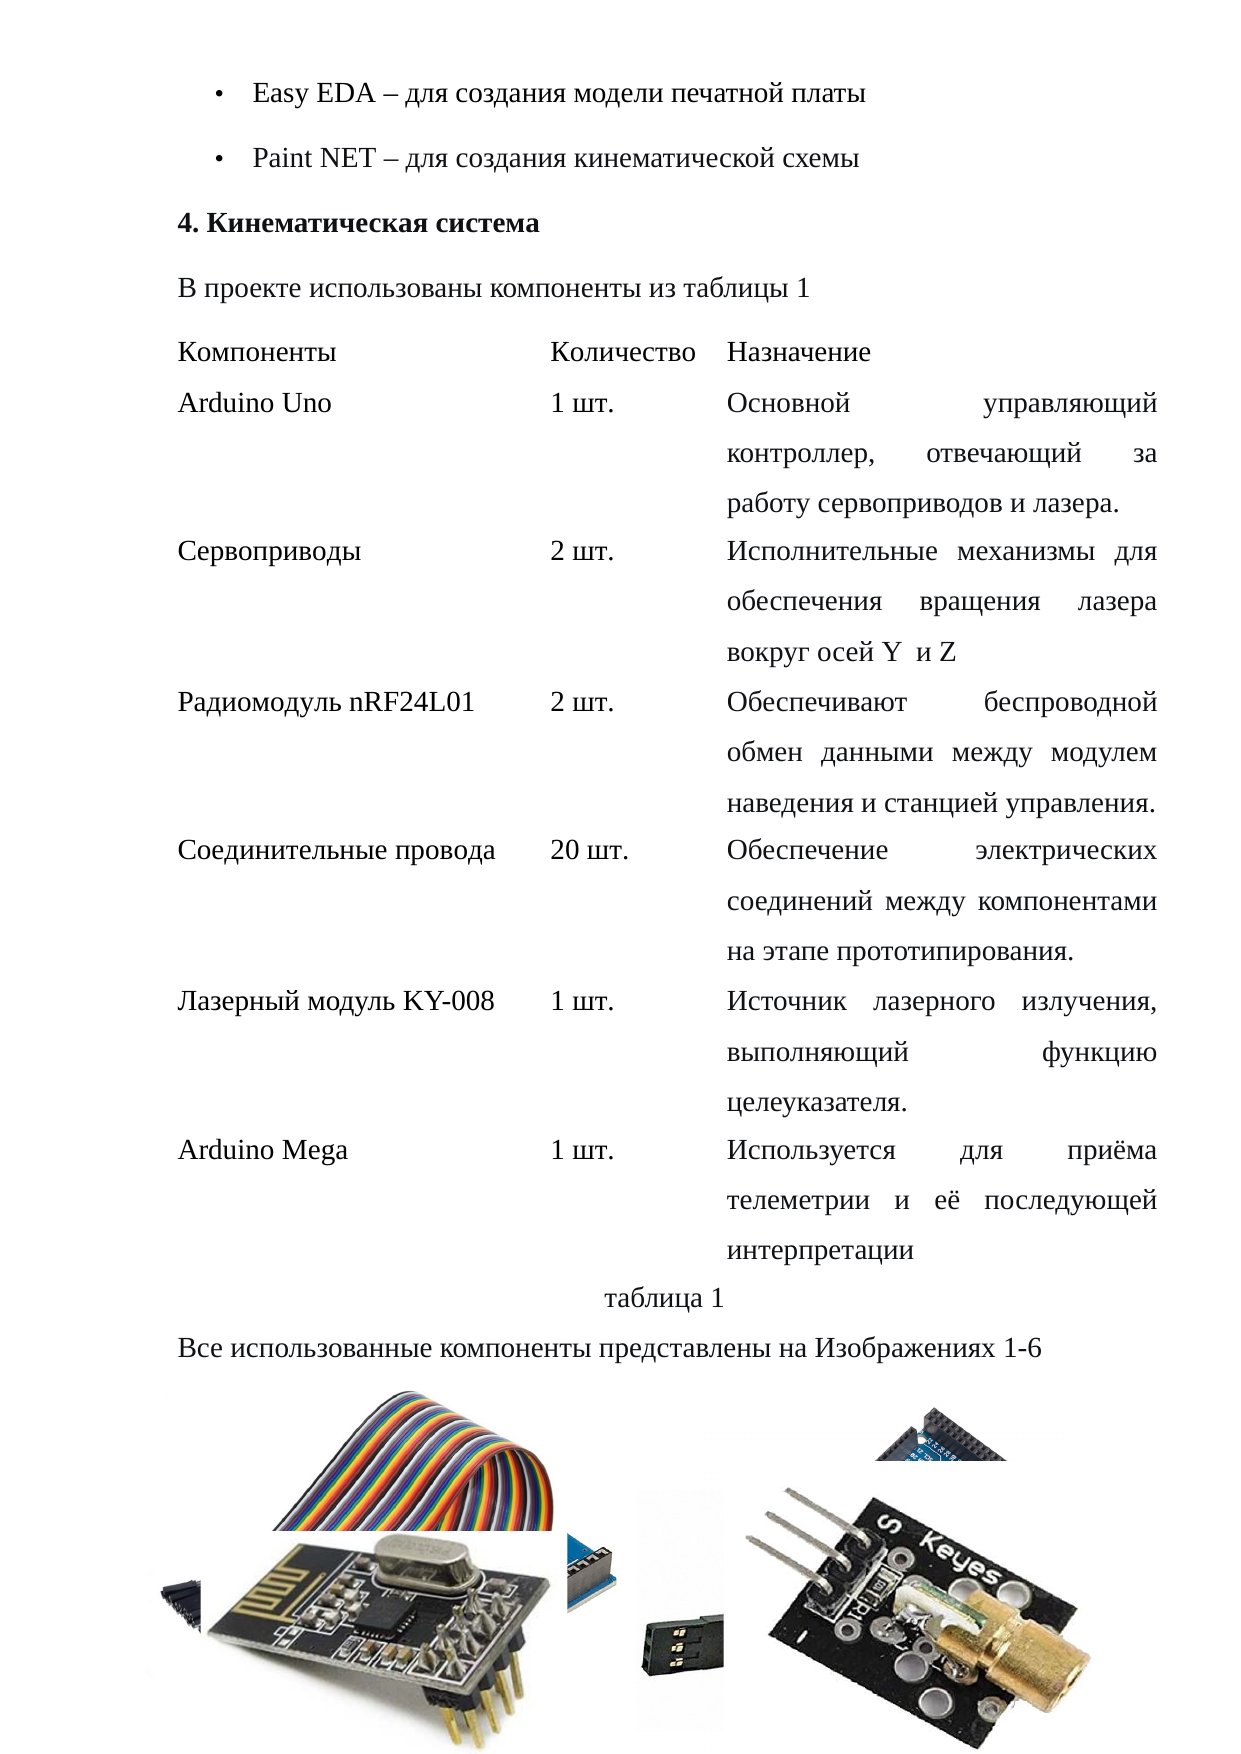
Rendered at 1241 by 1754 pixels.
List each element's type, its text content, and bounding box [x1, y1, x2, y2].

table_cell Радиомодуль nRF24L01 [177, 684, 550, 832]
list Easy EDA – для создания модели печатной платы [215, 75, 1152, 108]
table_cell Используется для приёма телеметрии и её последующей интерпретации [727, 1132, 1157, 1280]
table_cell Основной управляющий контроллер, отвечающий за работу сервоприводов и лазера. [727, 385, 1157, 533]
table_cell 20 шт. [550, 833, 727, 983]
text таблица 1 [177, 1280, 1152, 1314]
text В проекте использованы компоненты из таблицы 1 [177, 270, 1152, 303]
table_cell Обеспечение электрических соединений между компонентами на этапе прототипирования. [727, 833, 1157, 983]
table_cell Arduino Mega [177, 1132, 550, 1280]
table_cell 1 шт. [550, 385, 727, 533]
table_cell 2 шт. [550, 533, 727, 684]
table_header Компоненты [177, 335, 550, 385]
table_cell 2 шт. [550, 684, 727, 832]
table_cell Лазерный модуль KY-008 [177, 983, 550, 1132]
table_header Количество [550, 335, 727, 385]
table_cell 1 шт. [550, 1132, 727, 1280]
text Все использованные компоненты представлены на Изображениях 1-6 [177, 1331, 1152, 1364]
table_cell Сервоприводы [177, 533, 550, 684]
text 4. Кинематическая система [177, 205, 1152, 238]
table_cell Источник лазерного излучения, выполняющий функцию целеуказателя. [727, 983, 1157, 1132]
table_cell Arduino Uno [177, 385, 550, 533]
table_cell Исполнительные механизмы для обеспечения вращения лазера вокруг осей Y и Z [727, 533, 1157, 684]
table_header Назначение [727, 335, 1157, 385]
list Paint NET – для создания кинематической схемы [215, 140, 1152, 173]
table_cell 1 шт. [550, 983, 727, 1132]
table_cell Соединительные провода [177, 833, 550, 983]
table_cell Обеспечивают беспроводной обмен данными между модулем наведения и станцией управления. [727, 684, 1157, 832]
